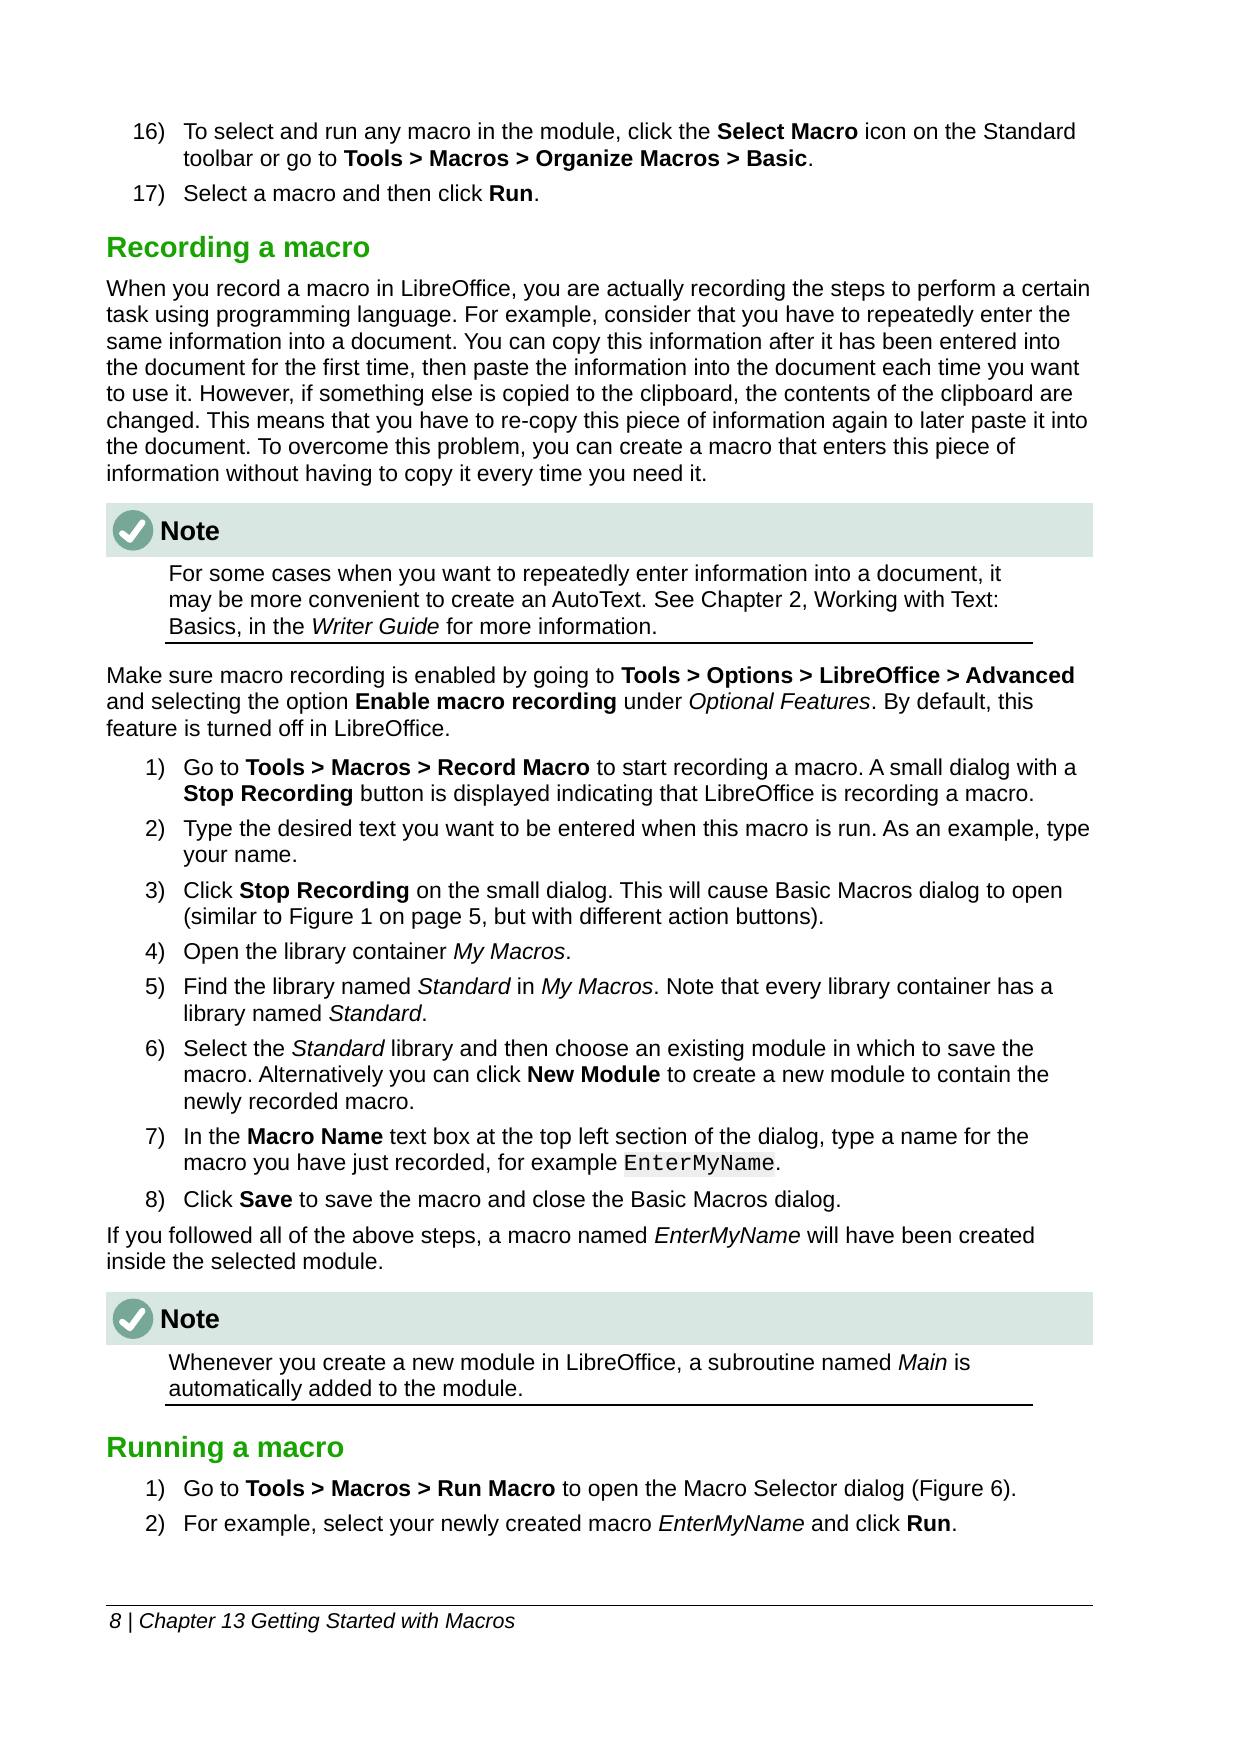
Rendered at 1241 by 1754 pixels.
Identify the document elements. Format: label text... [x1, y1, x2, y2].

list Click Stop Recording on the small dialog. This will cause Basic Macros dialog to open (similar to Figure 1 on page 5, but with different action buttons). [165, 877, 1093, 929]
text When you record a macro in LibreOffice, you are actually recording the steps to perform a certain task using programming language. For example, consider that you have to repeatedly enter the same information into a document. You can copy this information after it has been entered into the document for the first time, then paste the information into the document each time you want to use it. However, if something else is copied to the clipboard, the contents of the clipboard are changed. This means that you have to re-copy this piece of information again to later paste it into the document. To overcome this problem, you can create a macro that enters this piece of information without having to copy it every time you need it. [106, 275, 1093, 486]
subtitle Note [106, 1292, 1093, 1345]
text Whenever you create a new module in LibreOffice, a subroutine named Main is automatically added to the module. [165, 1345, 1033, 1404]
list Go to Tools > Macros > Record Macro to start recording a macro. A small dialog with a Stop Recording button is displayed indicating that LibreOffice is recording a macro. [165, 753, 1093, 806]
list Select the Standard library and then choose an existing module in which to save the macro. Alternatively you can click New Module to create a new module to contain the newly recorded macro. [165, 1035, 1093, 1114]
text For some cases when you want to repeatedly enter information into a document, it may be more convenient to create an AutoText. See Chapter 2, Working with Text: Basics, in the Writer Guide for more information. [165, 557, 1033, 642]
list For example, select your newly created macro EnterMyName and click Run. [165, 1510, 1093, 1537]
list Find the library named Standard in My Macros. Note that every library container has a library named Standard. [165, 973, 1093, 1026]
subtitle Running a macro [106, 1430, 1093, 1463]
subtitle Recording a macro [106, 230, 1093, 263]
text If you followed all of the above steps, a macro named EnterMyName will have been created inside the selected module. [106, 1222, 1093, 1274]
list Go to Tools > Macros > Run Macro to open the Macro Selector dialog (Figure 6). [165, 1475, 1093, 1502]
text Make sure macro recording is enabled by going to Tools > Options > LibreOffice > Advanced and selecting the option Enable macro recording under Optional Features. By default, this feature is turned off in LibreOffice. [106, 662, 1093, 741]
list In the Macro Name text box at the top left section of the dialog, type a name for the macro you have just recorded, for example EnterMyName. [165, 1123, 1093, 1177]
subtitle Note [106, 503, 1093, 557]
list Type the desired text you want to be entered when this macro is run. As an example, type your name. [165, 815, 1093, 868]
list Select a macro and then click Run. [165, 180, 1093, 206]
list Click Save to save the macro and close the Basic Macros dialog. [165, 1186, 1093, 1213]
list To select and run any macro in the module, click the Select Macro icon on the Standard toolbar or go to Tools > Macros > Organize Macros > Basic. [165, 118, 1093, 171]
list Open the library container My Macros. [165, 938, 1093, 964]
